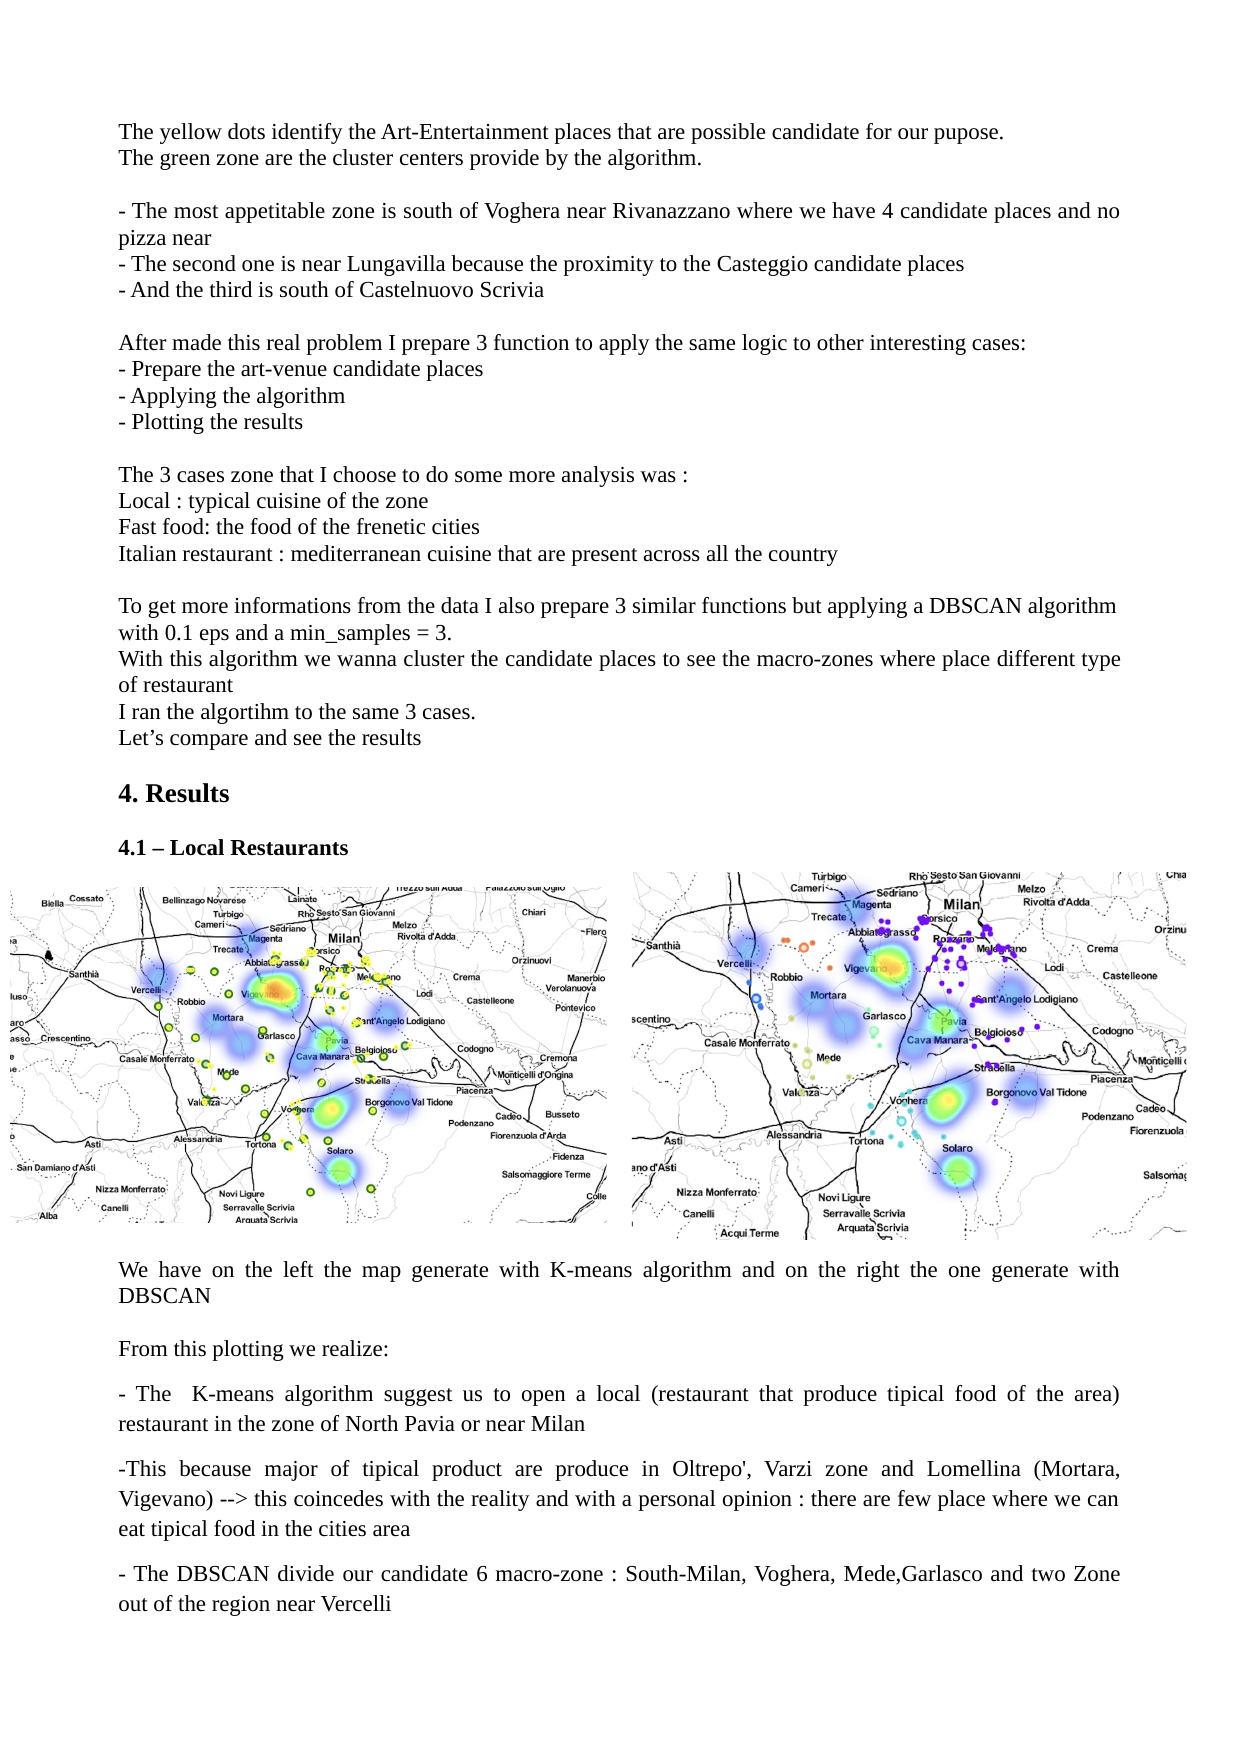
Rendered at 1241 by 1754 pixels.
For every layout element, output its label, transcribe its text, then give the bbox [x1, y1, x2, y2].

text - And the third is south of Castelnuovo Scrivia [118, 276, 1122, 303]
text The green zone are the cluster centers provide by the algorithm. [118, 144, 1122, 171]
text From this plotting we realize: [118, 1335, 1122, 1362]
text The yellow dots identify the Art-Entertainment places that are possible candidate for our pupose. [118, 118, 1122, 144]
text - Prepare the art-venue candidate places [118, 355, 1122, 382]
text - The DBSCAN divide our candidate 6 macro-zone : South-Milan, Voghera, Mede,Garlasco and two Zone out of the region near Vercelli [118, 1560, 1122, 1617]
text - The K-means algorithm suggest us to open a local (restaurant that produce tipical food of the area) restaurant in the zone of North Pavia or near Milan [118, 1380, 1122, 1437]
text After made this real problem I prepare 3 function to apply the same logic to other interesting cases: [118, 329, 1122, 355]
text 4. Results [118, 777, 1122, 808]
text The 3 cases zone that I choose to do some more analysis was : [118, 461, 1122, 487]
picture [10, 887, 607, 1223]
text - Plotting the results [118, 408, 1122, 434]
text 4.1 – Local Restaurants [118, 834, 1122, 861]
text Italian restaurant : mediterranean cuisine that are present across all the country [118, 540, 1122, 566]
text Fast food: the food of the frenetic cities [118, 513, 1122, 540]
text - Applying the algorithm [118, 382, 1122, 408]
text - The most appetitable zone is south of Voghera near Rivanazzano where we have 4 candidate places and no pizza near [118, 197, 1122, 250]
text Local : typical cuisine of the zone [118, 487, 1122, 513]
text -This because major of tipical product are produce in Oltrepo', Varzi zone and Lomellina (Mortara, Vigevano) --> this coincedes with the reality and with a personal opinion : there are few place where we can eat tipical food in the cities area [118, 1455, 1122, 1542]
text Let’s compare and see the results [118, 724, 1122, 751]
picture [631, 872, 1187, 1240]
text With this algorithm we wanna cluster the candidate places to see the macro-zones where place different type of restaurant [118, 645, 1122, 698]
text I ran the algortihm to the same 3 cases. [118, 698, 1122, 724]
text with 0.1 eps and a min_samples = 3. [118, 619, 1122, 645]
text We have on the left the map generate with K-means algorithm and on the right the one generate with DBSCAN [118, 1256, 1122, 1309]
text To get more informations from the data I also prepare 3 similar functions but applying a DBSCAN algorithm [118, 592, 1122, 619]
text - The second one is near Lungavilla because the proximity to the Casteggio candidate places [118, 250, 1122, 276]
